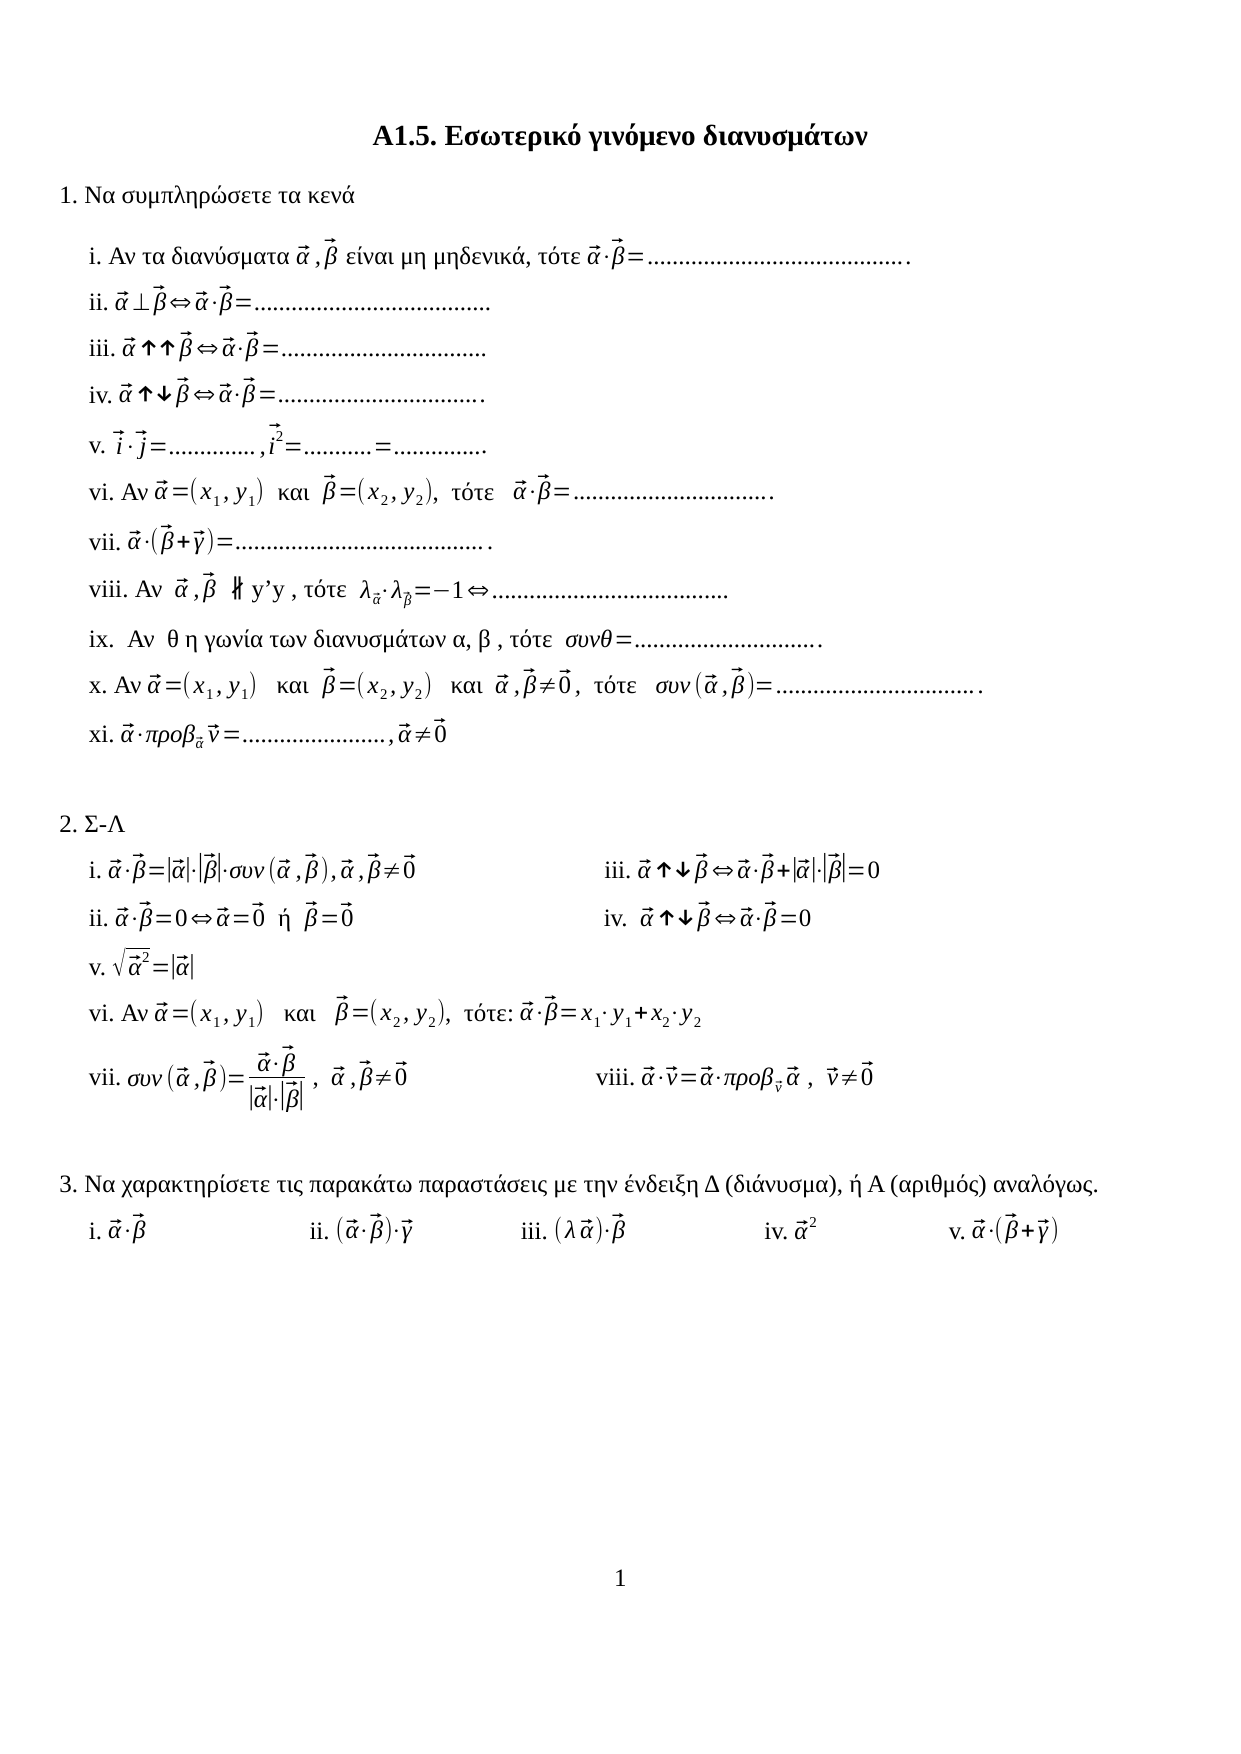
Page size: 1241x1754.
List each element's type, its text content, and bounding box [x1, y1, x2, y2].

text 1. Να συμπληρώσετε τα κενά [59, 180, 1181, 209]
text 2. Σ-Λ [59, 809, 1181, 838]
text ii. ή iv. [89, 900, 1181, 932]
text 3. Να χαρακτηρίσετε τις παρακάτω παραστάσεις με την ένδειξη Δ (διάνυσμα), ή Α (αριθμός) αναλόγως. [59, 1169, 1181, 1198]
text ix. Αν θ η γωνία των διανυσμάτων α, β , τότε [89, 624, 1181, 653]
text v. . [89, 423, 1181, 459]
text i. Αν τα διανύσματα είναι μη μηδενικά, τότε [89, 238, 1181, 270]
text xi. [89, 717, 1181, 752]
text iii. [89, 330, 1181, 362]
text i. iii. [89, 852, 1181, 886]
text vi. Αν και , τότε [89, 473, 1181, 509]
text iv. [89, 377, 1181, 408]
text 1 [59, 1563, 1181, 1591]
text i. ii. iii. iv. v. [89, 1213, 1181, 1246]
text x. Αν και και τότε [89, 667, 1181, 703]
text ii. [89, 284, 1181, 316]
text v. [89, 947, 1181, 980]
text viii. Αν ∦ y’y , τότε [89, 571, 1181, 609]
text vi. Αν και , τότε: [89, 995, 1181, 1030]
text vii. , viii. , [89, 1045, 1181, 1112]
text vii. [89, 523, 1181, 557]
text Α1.5. Εσωτερικό γινόμενο διανυσμάτων [59, 118, 1181, 152]
